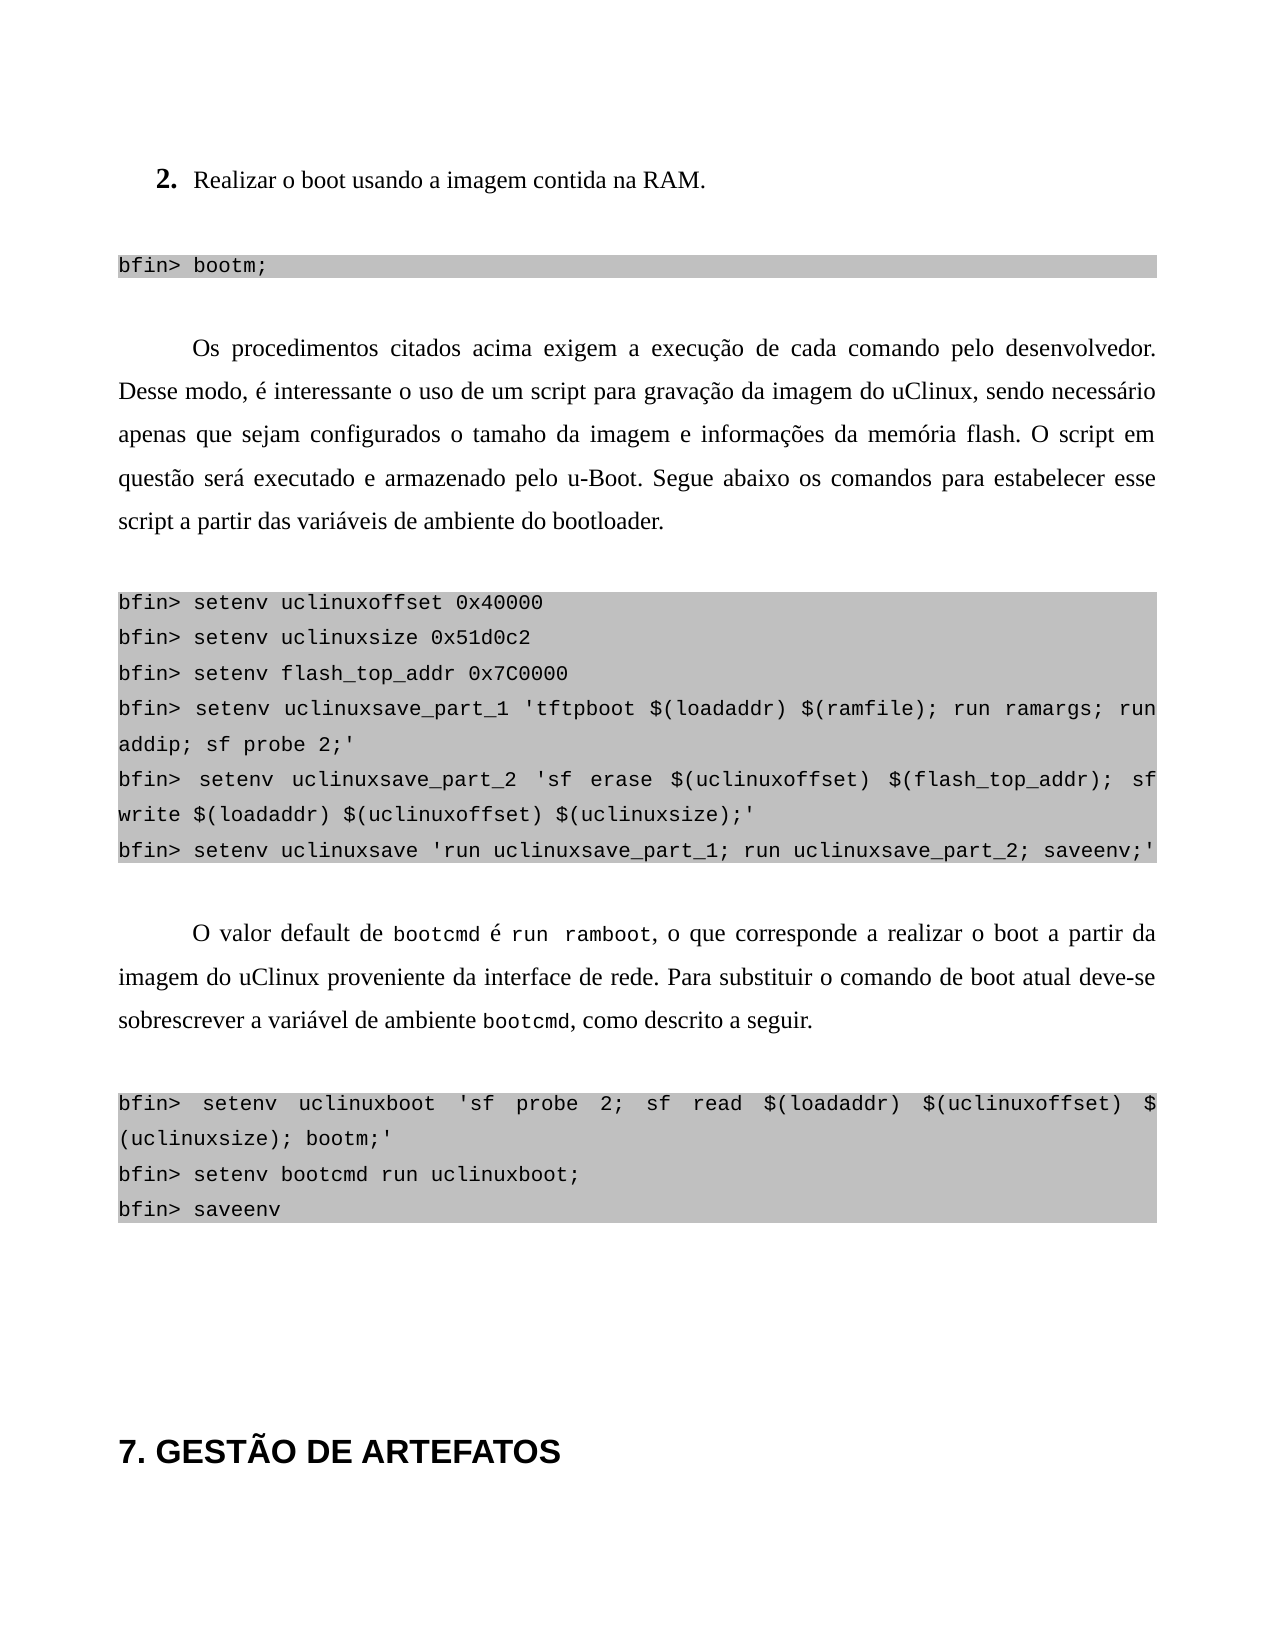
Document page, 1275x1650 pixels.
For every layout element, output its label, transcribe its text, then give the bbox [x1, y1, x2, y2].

text bfin> setenv uclinuxoffset 0x40000 [118, 592, 1157, 616]
text O valor default de bootcmd é run ramboot, o que corresponde a realizar o boot a partir da imagem do uClinux proveniente da interface de rede. Para substituir o comando de boot atual deve-se sobrescrever a variável de ambiente bootcmd, como descrito a seguir. [118, 918, 1157, 1035]
text Os procedimentos citados acima exigem a execução de cada comando pelo desenvolvedor. Desse modo, é interessante o uso de um script para gravação da imagem do uClinux, sendo necessário apenas que sejam configurados o tamaho da imagem e informações da memória flash. O script em questão será executado e armazenado pelo u-Boot. Segue abaixo os comandos para estabelecer esse script a partir das variáveis de ambiente do bootloader. [118, 333, 1157, 534]
text bfin> saveenv [118, 1199, 1157, 1223]
text bfin> setenv flash_top_addr 0x7C0000 [118, 663, 1157, 686]
text bfin> setenv uclinuxboot 'sf probe 2; sf read $(loadaddr) $(uclinuxoffset) $(uclinuxsize); bootm;' [118, 1093, 1157, 1152]
text bfin> setenv uclinuxsave_part_2 'sf erase $(uclinuxoffset) $(flash_top_addr); sf write $(loadaddr) $(uclinuxoffset) $(uclinuxsize);' [118, 769, 1157, 828]
text bfin> setenv bootcmd run uclinuxboot; [118, 1164, 1157, 1187]
text bfin> bootm; [118, 255, 1157, 278]
text bfin> setenv uclinuxsave_part_1 'tftpboot $(loadaddr) $(ramfile); run ramargs; run addip; sf probe 2;' [118, 698, 1157, 757]
list Realizar o boot usando a imagem contida na RAM. [156, 161, 1157, 195]
text bfin> setenv uclinuxsize 0x51d0c2 [118, 627, 1157, 651]
text bfin> setenv uclinuxsave 'run uclinuxsave_part_1; run uclinuxsave_part_2; saveenv;' [118, 840, 1157, 863]
subtitle 7. GESTÃO DE ARTEFATOS [118, 1432, 1157, 1471]
